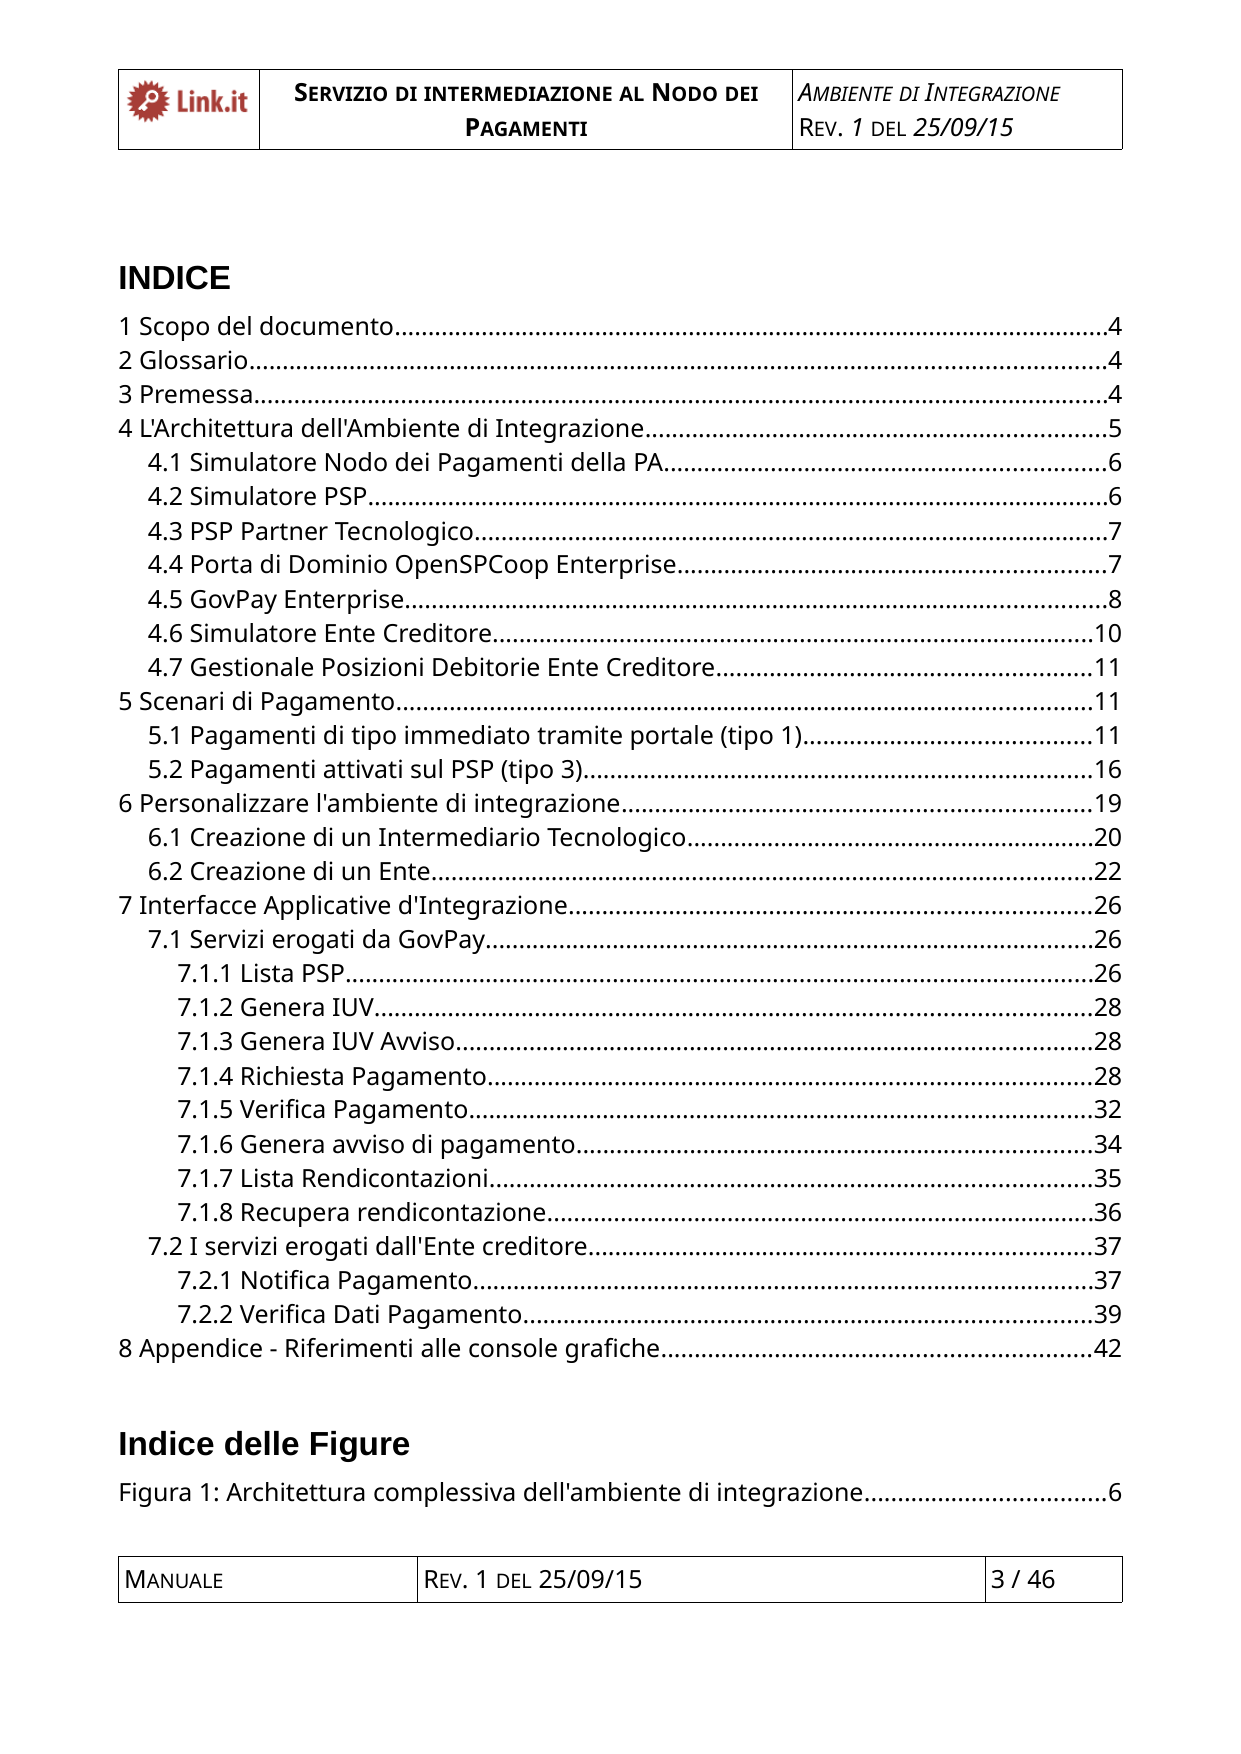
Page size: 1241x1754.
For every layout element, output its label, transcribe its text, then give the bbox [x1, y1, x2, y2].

text 4.3 PSP Partner Tecnologico 7 [148, 513, 1122, 547]
text 5 Scenari di Pagamento 11 [118, 683, 1122, 717]
text Figura 1: Architettura complessiva dell'ambiente di integrazione 6 [118, 1475, 1122, 1509]
text 7.1.5 Verifica Pagamento 32 [177, 1092, 1122, 1126]
text 4.6 Simulatore Ente Creditore 10 [148, 615, 1122, 649]
text 7.1.1 Lista PSP 26 [177, 956, 1122, 990]
text 4.2 Simulatore PSP 6 [148, 479, 1122, 513]
text 7.2 I servizi erogati dall'Ente creditore 37 [148, 1228, 1122, 1262]
text 3 Premessa 4 [118, 377, 1122, 411]
text 4 L'Architettura dell'Ambiente di Integrazione 5 [118, 411, 1122, 445]
text 4.1 Simulatore Nodo dei Pagamenti della PA 6 [148, 445, 1122, 479]
text 4.5 GovPay Enterprise 8 [148, 581, 1122, 615]
text 6.1 Creazione di un Intermediario Tecnologico 20 [148, 820, 1122, 854]
text 6.2 Creazione di un Ente 22 [148, 854, 1122, 888]
text 5.1 Pagamenti di tipo immediato tramite portale (tipo 1) 11 [148, 717, 1122, 752]
text 7.1 Servizi erogati da GovPay 26 [148, 922, 1122, 956]
text 7.1.6 Genera avviso di pagamento 34 [177, 1126, 1122, 1160]
text 2 Glossario 4 [118, 343, 1122, 377]
subtitle INDICE [118, 258, 1122, 296]
text 7.2.2 Verifica Dati Pagamento 39 [177, 1297, 1122, 1331]
text 1 Scopo del documento 4 [118, 309, 1122, 343]
text 8 Appendice - Riferimenti alle console grafiche 42 [118, 1331, 1122, 1365]
text 7.1.3 Genera IUV Avviso 28 [177, 1024, 1122, 1058]
text 4.4 Porta di Dominio OpenSPCoop Enterprise 7 [148, 547, 1122, 581]
picture [123, 75, 254, 128]
text 7.1.2 Genera IUV 28 [177, 990, 1122, 1024]
text 6 Personalizzare l'ambiente di integrazione 19 [118, 786, 1122, 820]
text 7.2.1 Notifica Pagamento 37 [177, 1262, 1122, 1297]
subtitle Indice delle Figure [118, 1424, 1122, 1462]
text 5.2 Pagamenti attivati sul PSP (tipo 3) 16 [148, 752, 1122, 786]
text 7 Interfacce Applicative d'Integrazione 26 [118, 888, 1122, 922]
text 7.1.8 Recupera rendicontazione 36 [177, 1194, 1122, 1228]
text 7.1.7 Lista Rendicontazioni 35 [177, 1160, 1122, 1194]
text 4.7 Gestionale Posizioni Debitorie Ente Creditore 11 [148, 649, 1122, 683]
text 7.1.4 Richiesta Pagamento 28 [177, 1058, 1122, 1092]
